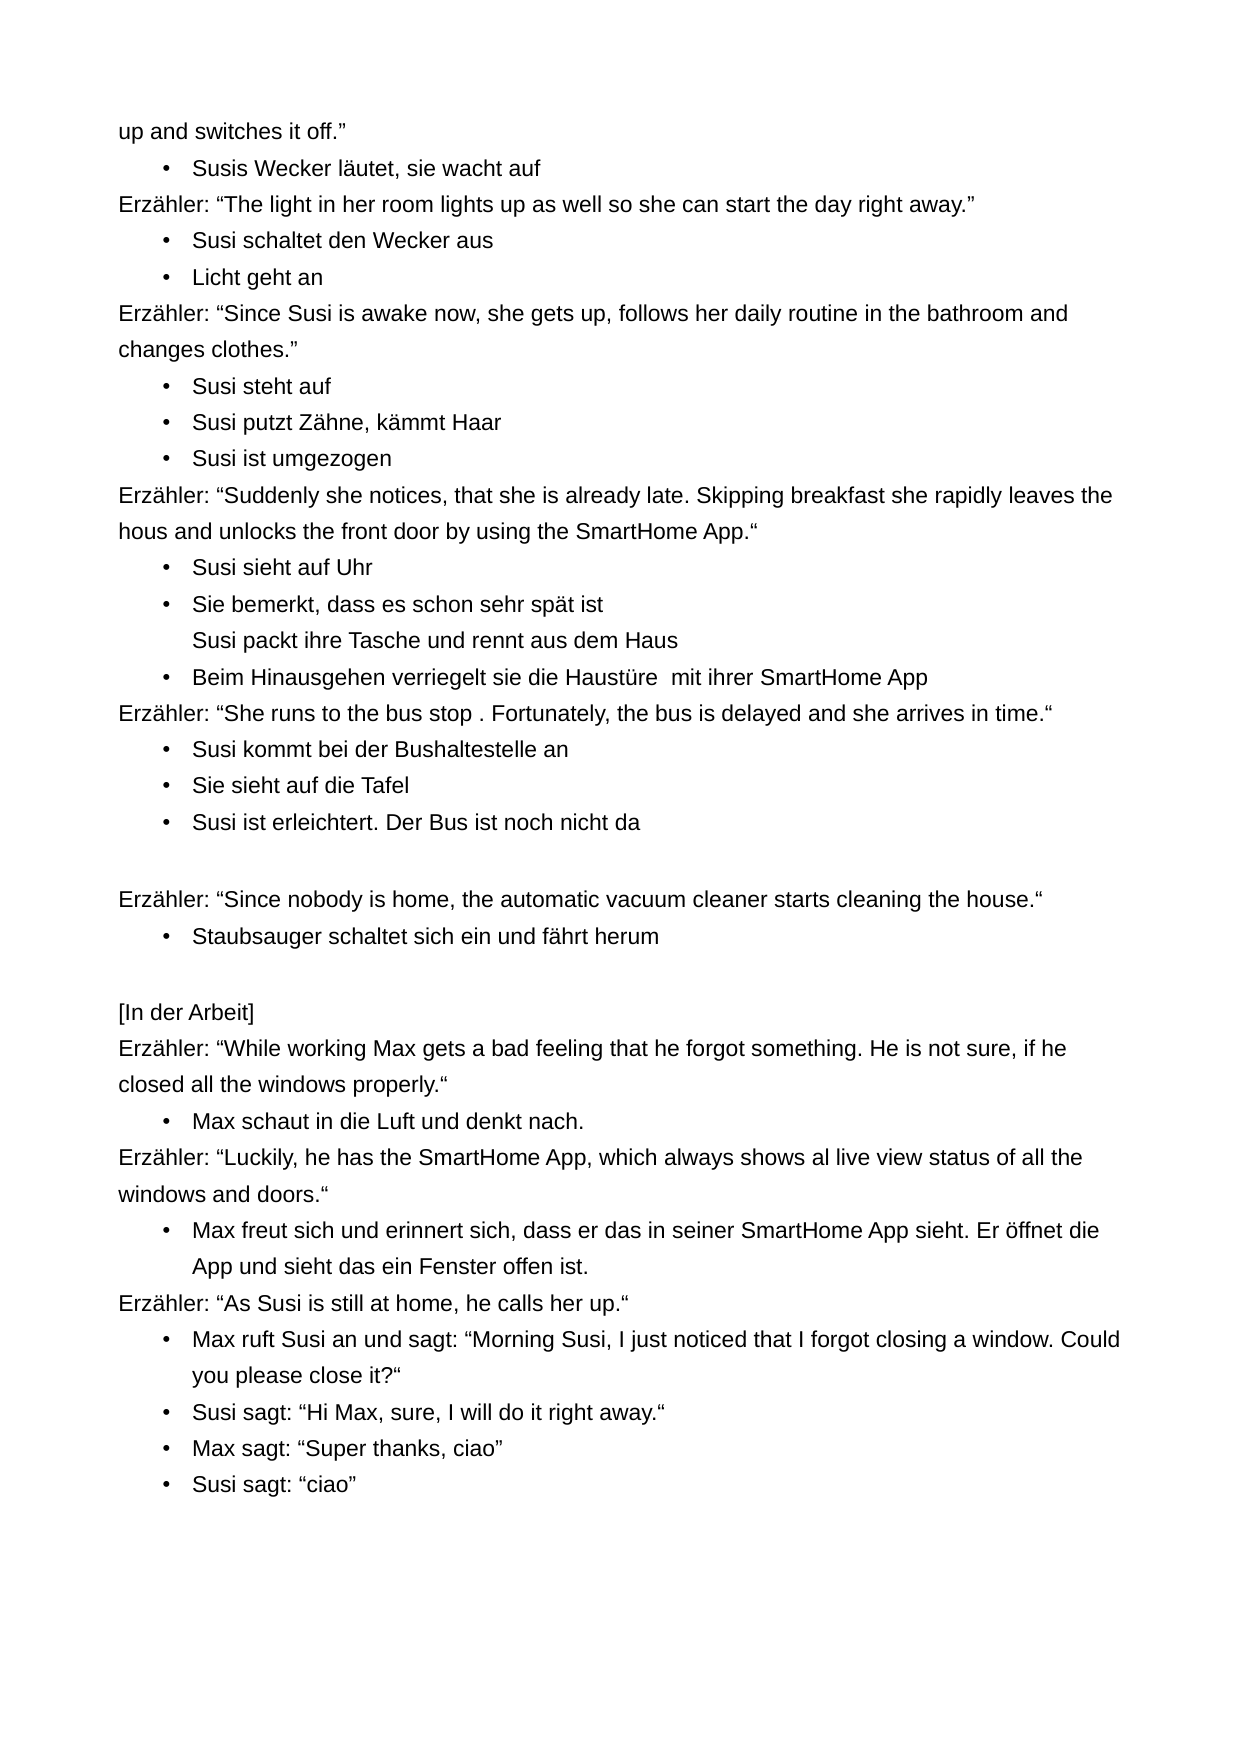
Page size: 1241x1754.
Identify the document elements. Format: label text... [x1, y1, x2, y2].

list Beim Hinausgehen verriegelt sie die Haustüre mit ihrer SmartHome App [162, 663, 1122, 690]
text Erzähler: “While working Max gets a bad feeling that he forgot something. He is not sure, if he closed all the windows properly.“ [118, 1035, 1122, 1098]
list Max freut sich und erinnert sich, dass er das in seiner SmartHome App sieht. Er öffnet die App und sieht das ein Fenster offen ist. [162, 1217, 1122, 1279]
list Susi ist erleichtert. Der Bus ist noch nicht da [162, 809, 1122, 835]
list Susi schaltet den Wecker aus [162, 227, 1122, 253]
text Erzähler: “Luckily, he has the SmartHome App, which always shows al live view status of all the windows and doors.“ [118, 1144, 1122, 1207]
list Max schaut in die Luft und denkt nach. [162, 1108, 1122, 1134]
list Susi steht auf [162, 373, 1122, 399]
text Erzähler: “She runs to the bus stop . Fortunately, the bus is delayed and she arrives in time.“ [118, 700, 1122, 726]
list Susi kommt bei der Bushaltestelle an [162, 736, 1122, 762]
list Max sagt: “Super thanks, ciao” [162, 1435, 1122, 1461]
list Sie bemerkt, dass es schon sehr spät ist Susi packt ihre Tasche und rennt aus dem Haus [162, 591, 1122, 653]
list Susi sagt: “Hi Max, sure, I will do it right away.“ [162, 1399, 1122, 1425]
list Susi sieht auf Uhr [162, 554, 1122, 581]
list Susi putzt Zähne, kämmt Haar [162, 409, 1122, 435]
text Erzähler: “Suddenly she notices, that she is already late. Skipping breakfast she rapidly leaves the hous and unlocks the front door by using the SmartHome App.“ [118, 482, 1122, 544]
list Susis Wecker läutet, sie wacht auf [162, 154, 1122, 181]
list Susi ist umgezogen [162, 445, 1122, 472]
text Erzähler: “Since nobody is home, the automatic vacuum cleaner starts cleaning the house.“ [118, 886, 1122, 913]
list Max ruft Susi an und sagt: “Morning Susi, I just noticed that I forgot closing a window. Could you please close it?“ [162, 1326, 1122, 1389]
list Licht geht an [162, 263, 1122, 290]
text Erzähler: “As Susi is still at home, he calls her up.“ [118, 1289, 1122, 1316]
list Sie sieht auf die Tafel [162, 772, 1122, 799]
text [In der Arbeit] [118, 999, 1122, 1025]
text Erzähler: “The light in her room lights up as well so she can start the day right away.” [118, 191, 1122, 217]
text Erzähler: “Since Susi is awake now, she gets up, follows her daily routine in the bathroom and changes clothes.” [118, 300, 1122, 363]
list Staubsauger schaltet sich ein und fährt herum [162, 923, 1122, 949]
text up and switches it off.” [118, 118, 1122, 144]
list Susi sagt: “ciao” [162, 1471, 1122, 1498]
